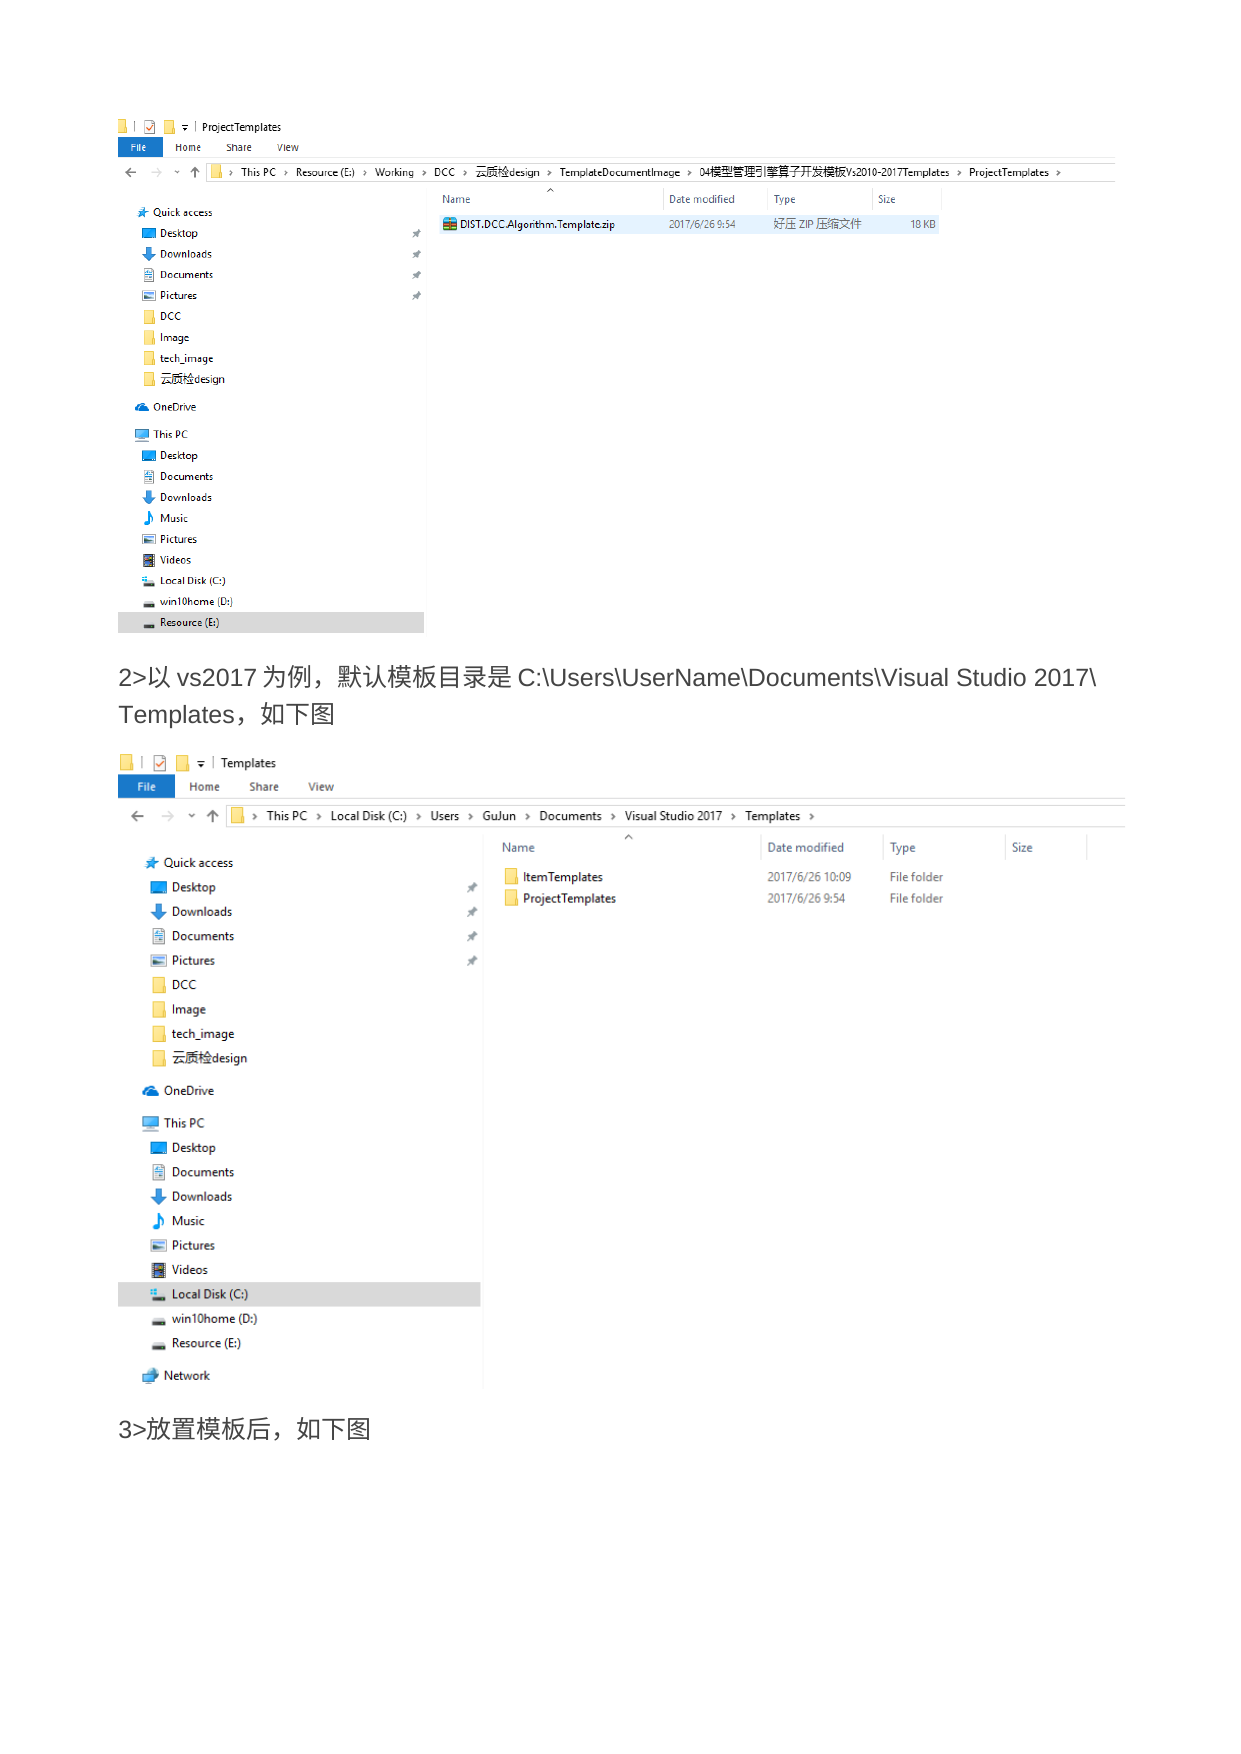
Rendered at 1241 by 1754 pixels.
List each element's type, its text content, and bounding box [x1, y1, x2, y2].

text 2>以vs2017为例，默认模板目录是C:\Users\UserName\Documents\Visual Studio 2017\Templates，如下图 [118, 658, 1122, 730]
text 3>放置模板后，如下图 [118, 1410, 1122, 1446]
